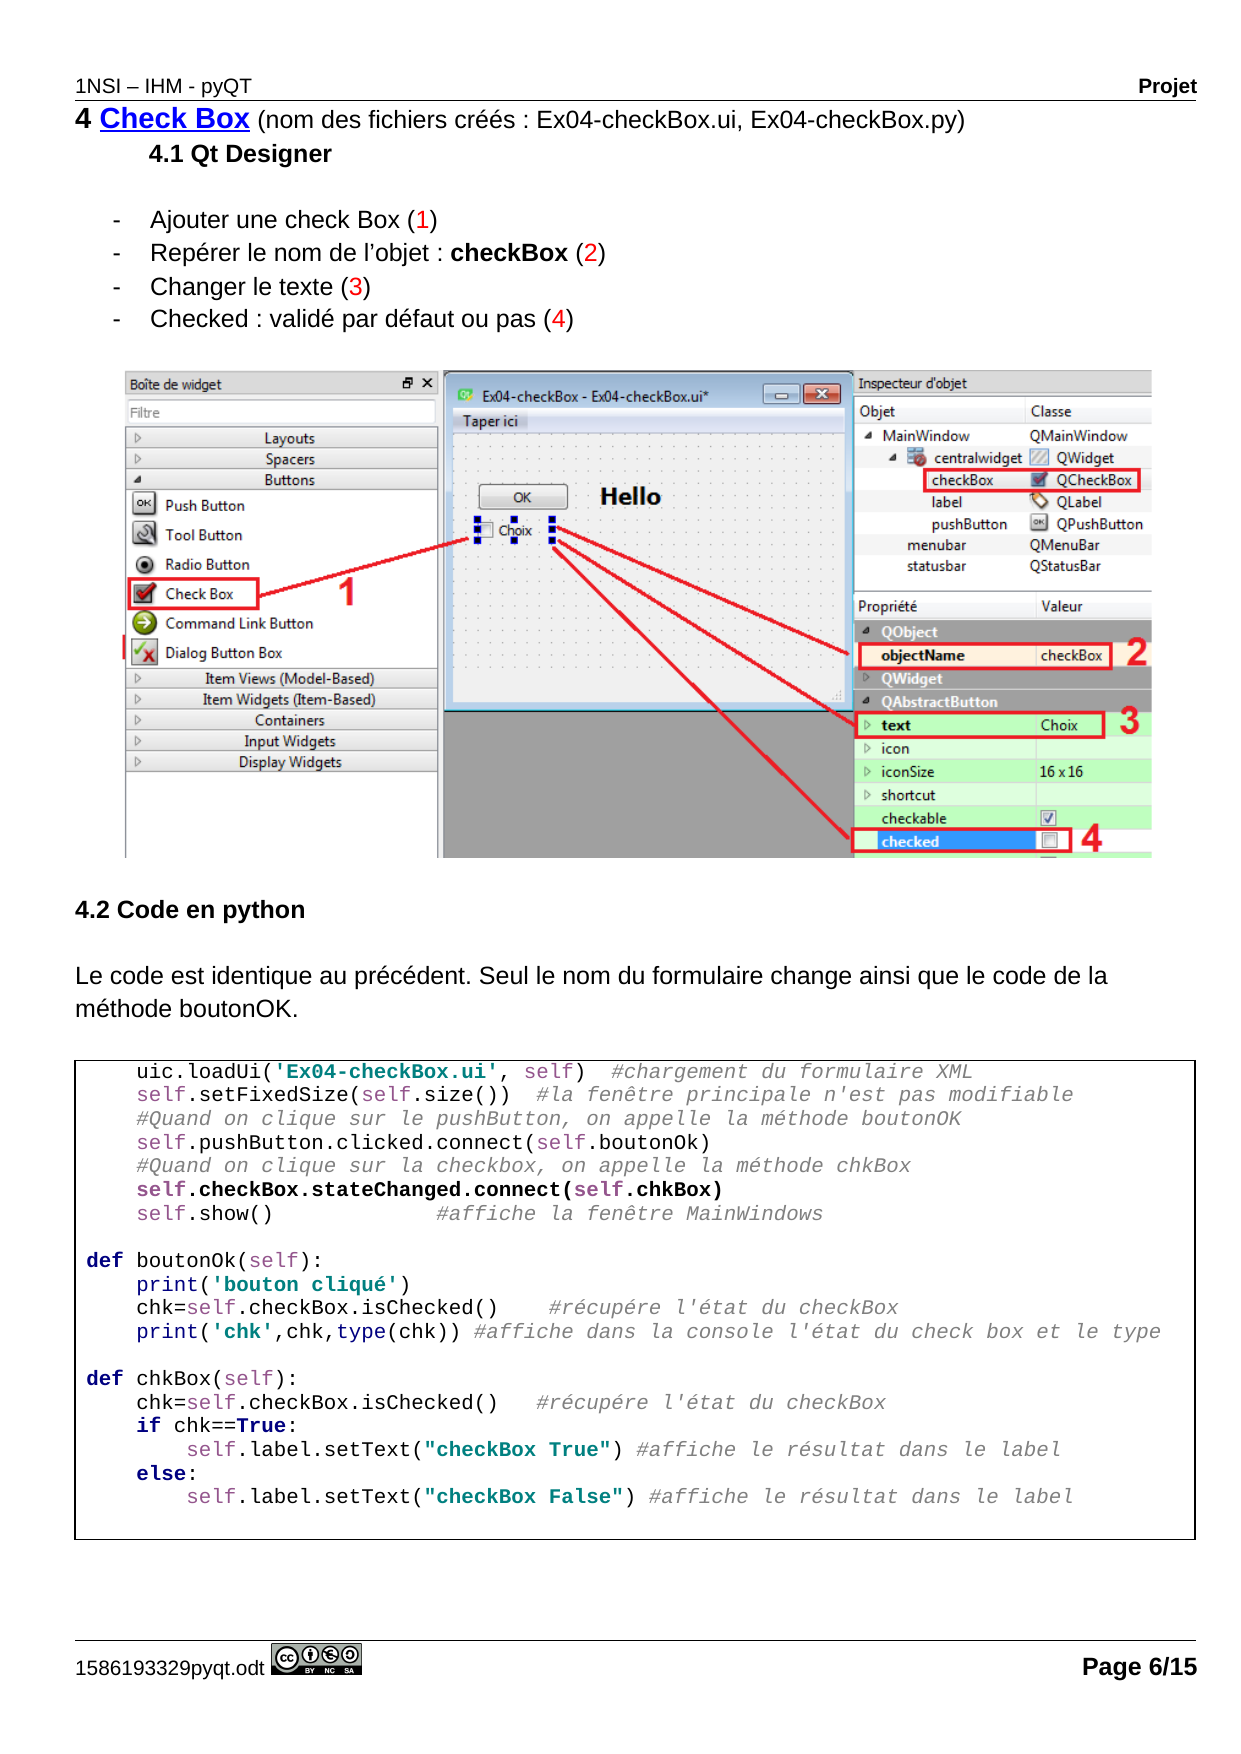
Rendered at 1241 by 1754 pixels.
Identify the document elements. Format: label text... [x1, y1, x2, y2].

list Changer le texte (3) [112, 271, 1196, 300]
picture [119, 370, 1152, 858]
text 4 Check Box (nom des fichiers créés : Ex04-checkBox.ui, Ex04-checkBox.py) [75, 101, 1196, 134]
text Le code est identique au précédent. Seul le nom du formulaire change ainsi que le code de la méthode boutonOK. [75, 961, 1196, 1022]
list Repérer le nom de l’objet : checkBox (2) [112, 238, 1196, 267]
text 4.1 Qt Designer [75, 139, 1196, 168]
picture [271, 1643, 362, 1675]
list Checked : validé par défaut ou pas (4) [112, 304, 1196, 333]
list Ajouter une check Box (1) [112, 205, 1196, 234]
text 4.2 Code en python [75, 895, 1196, 923]
